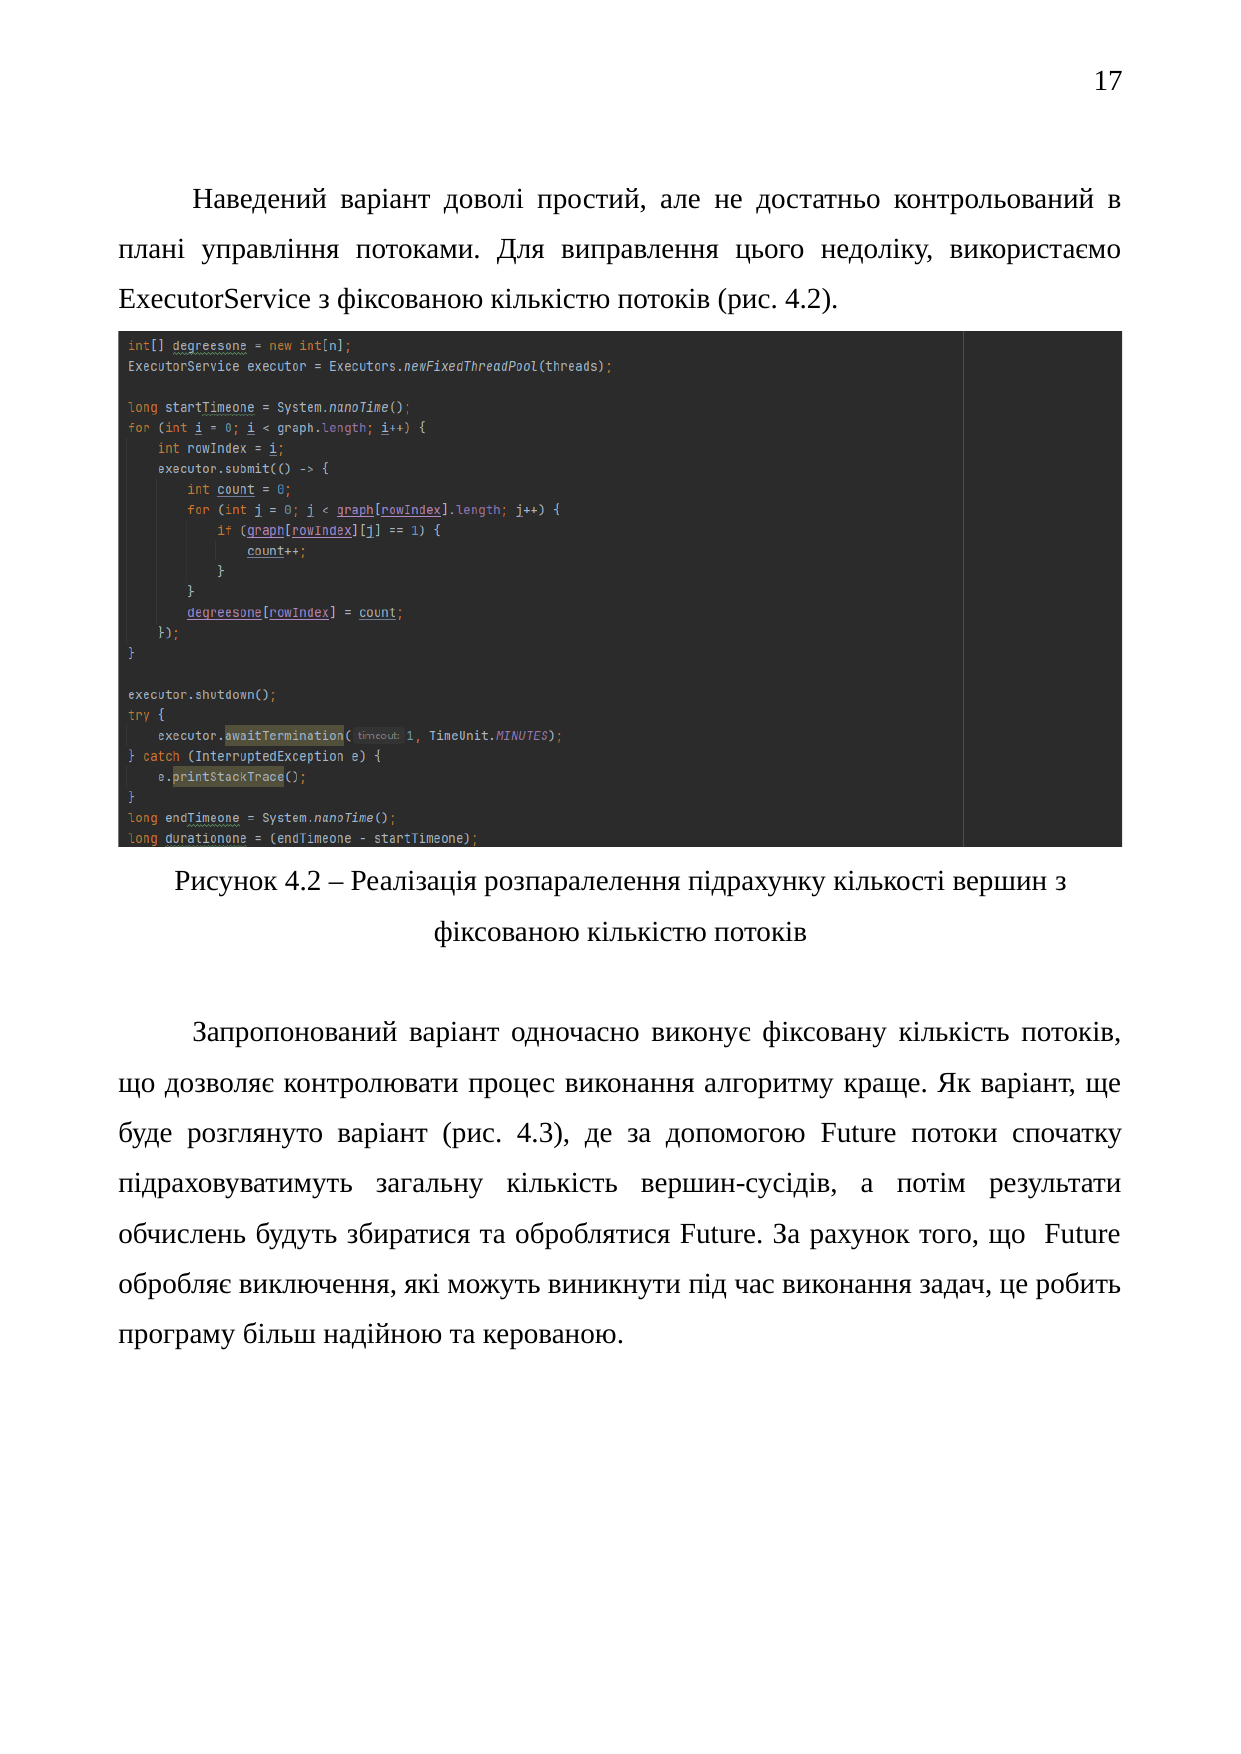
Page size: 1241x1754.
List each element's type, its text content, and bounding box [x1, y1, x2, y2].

text Рисунок 4.2 – Реалізація розпаралелення підрахунку кількості вершин з фіксованою кількістю потоків [118, 847, 1122, 947]
text Наведений варіант доволі простий, але не достатньо контрольований в плані управління потоками. Для виправлення цього недоліку, використаємо ExecutorService з фіксованою кількістю потоків (рис. 4.2). [118, 181, 1122, 315]
picture [118, 331, 1123, 847]
text Запропонований варіант одночасно виконує фіксовану кількість потоків, що дозволяє контролювати процес виконання алгоритму краще. Як варіант, ще буде розглянуто варіант (рис. 4.3), де за допомогою Future потоки спочатку підраховуватимуть загальну кількість вершин-сусідів, а потім результати обчислень будуть збиратися та оброблятися Future. За рахунок того, що Future обробляє виключення, які можуть виникнути під час виконання задач, це робить програму більш надійною та керованою. [118, 1014, 1122, 1350]
